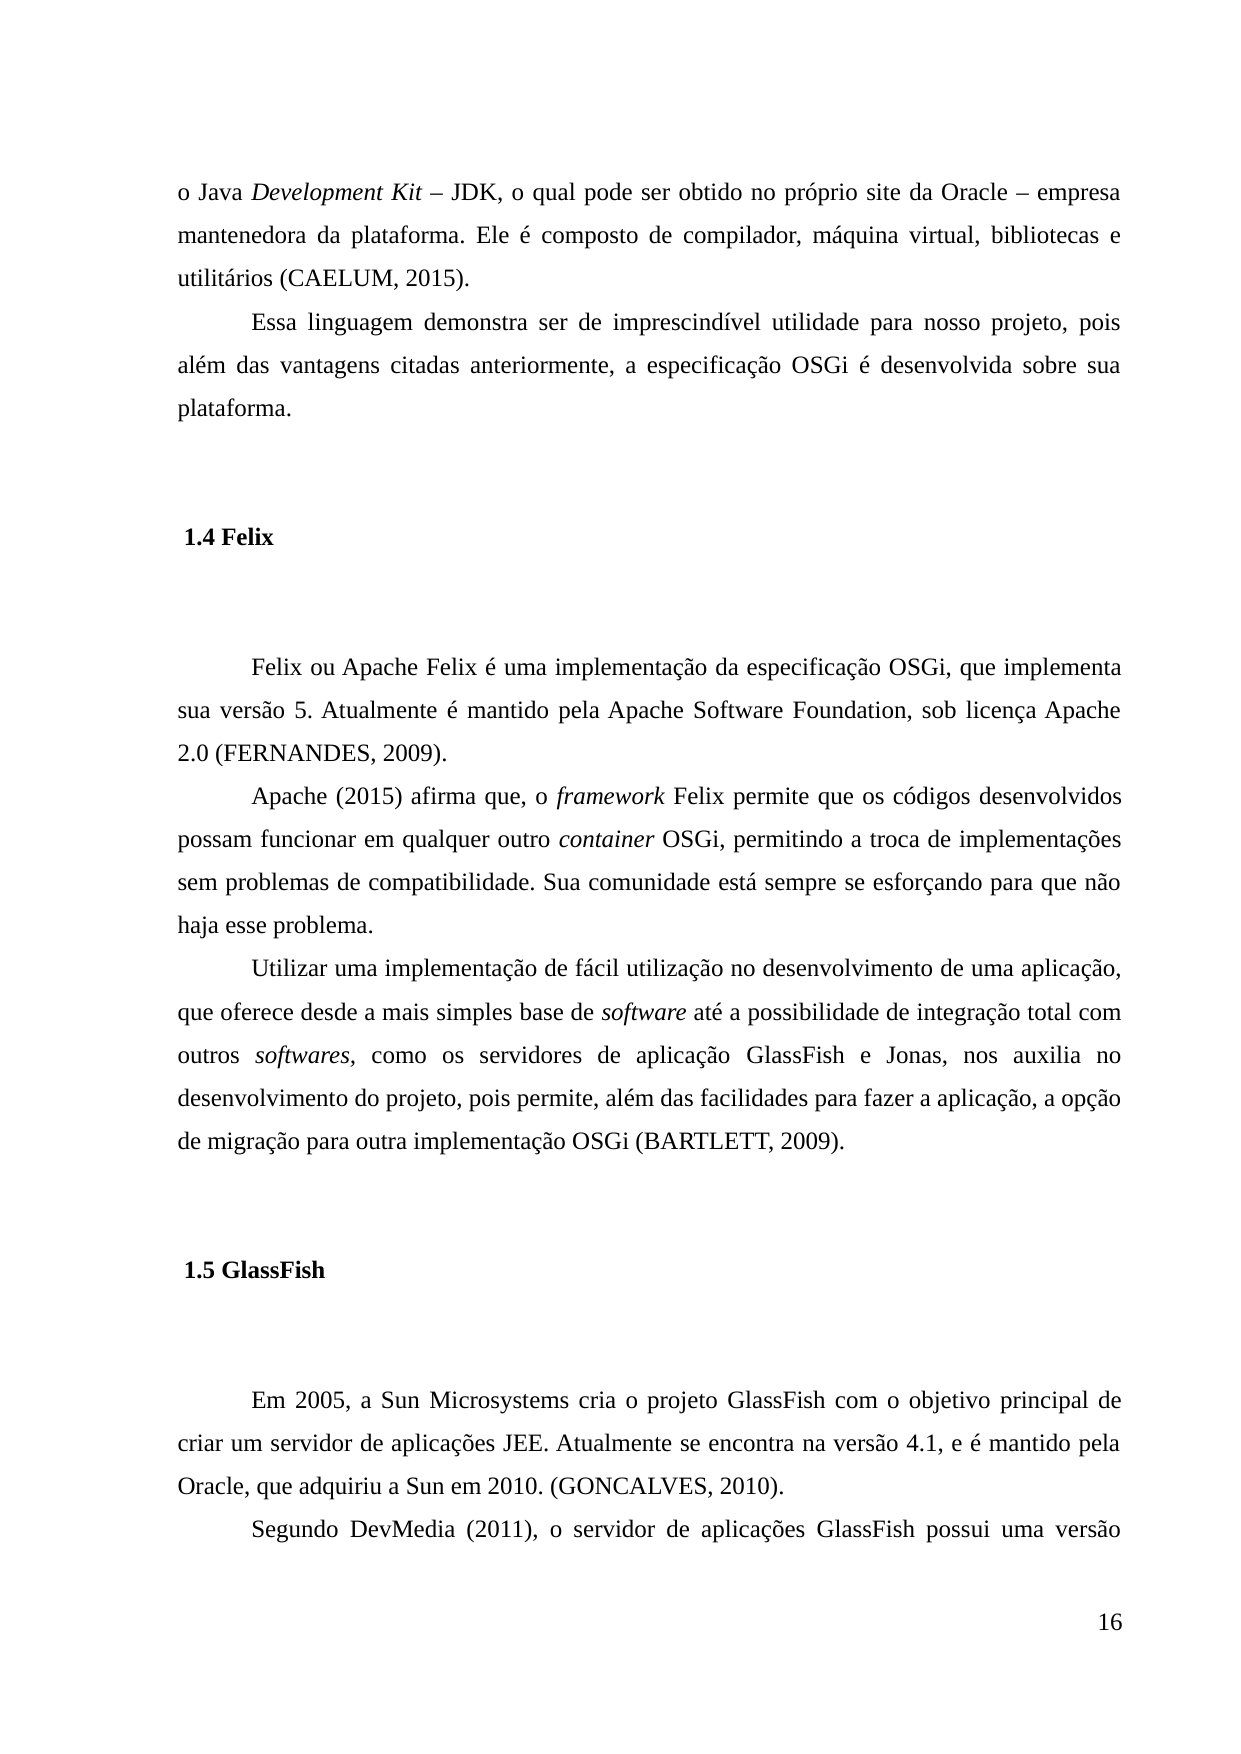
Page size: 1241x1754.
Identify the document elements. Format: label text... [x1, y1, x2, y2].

subtitle GlassFish [177, 1255, 1122, 1284]
text Em 2005, a Sun Microsystems cria o projeto GlassFish com o objetivo principal de criar um servidor de aplicações JEE. Atualmente se encontra na versão 4.1, e é mantido pela Oracle, que adquiriu a Sun em 2010. (GONCALVES, 2010). [177, 1385, 1122, 1500]
text Essa linguagem demonstra ser de imprescindível utilidade para nosso projeto, pois além das vantagens citadas anteriormente, a especificação OSGi é desenvolvida sobre sua plataforma. [177, 307, 1122, 422]
text Utilizar uma implementação de fácil utilização no desenvolvimento de uma aplicação, que oferece desde a mais simples base de software até a possibilidade de integração total com outros softwares, como os servidores de aplicação GlassFish e Jonas, nos auxilia no desenvolvimento do projeto, pois permite, além das facilidades para fazer a aplicação, a opção de migração para outra implementação OSGi (BARTLETT, 2009). [177, 953, 1122, 1155]
text o Java Development Kit – JDK, o qual pode ser obtido no próprio site da Oracle – empresa mantenedora da plataforma. Ele é composto de compilador, máquina virtual, bibliotecas e utilitários (CAELUM, 2015). [177, 177, 1122, 292]
text Segundo DevMedia (2011), o servidor de aplicações GlassFish possui uma versão [177, 1514, 1122, 1543]
text Apache (2015) afirma que, o framework Felix permite que os códigos desenvolvidos possam funcionar em qualquer outro container OSGi, permitindo a troca de implementações sem problemas de compatibilidade. Sua comunidade está sempre se esforçando para que não haja esse problema. [177, 781, 1122, 939]
text Felix ou Apache Felix é uma implementação da especificação OSGi, que implementa sua versão 5. Atualmente é mantido pela Apache Software Foundation, sob licença Apache 2.0 (FERNANDES, 2009). [177, 652, 1122, 767]
subtitle Felix [177, 522, 1122, 551]
